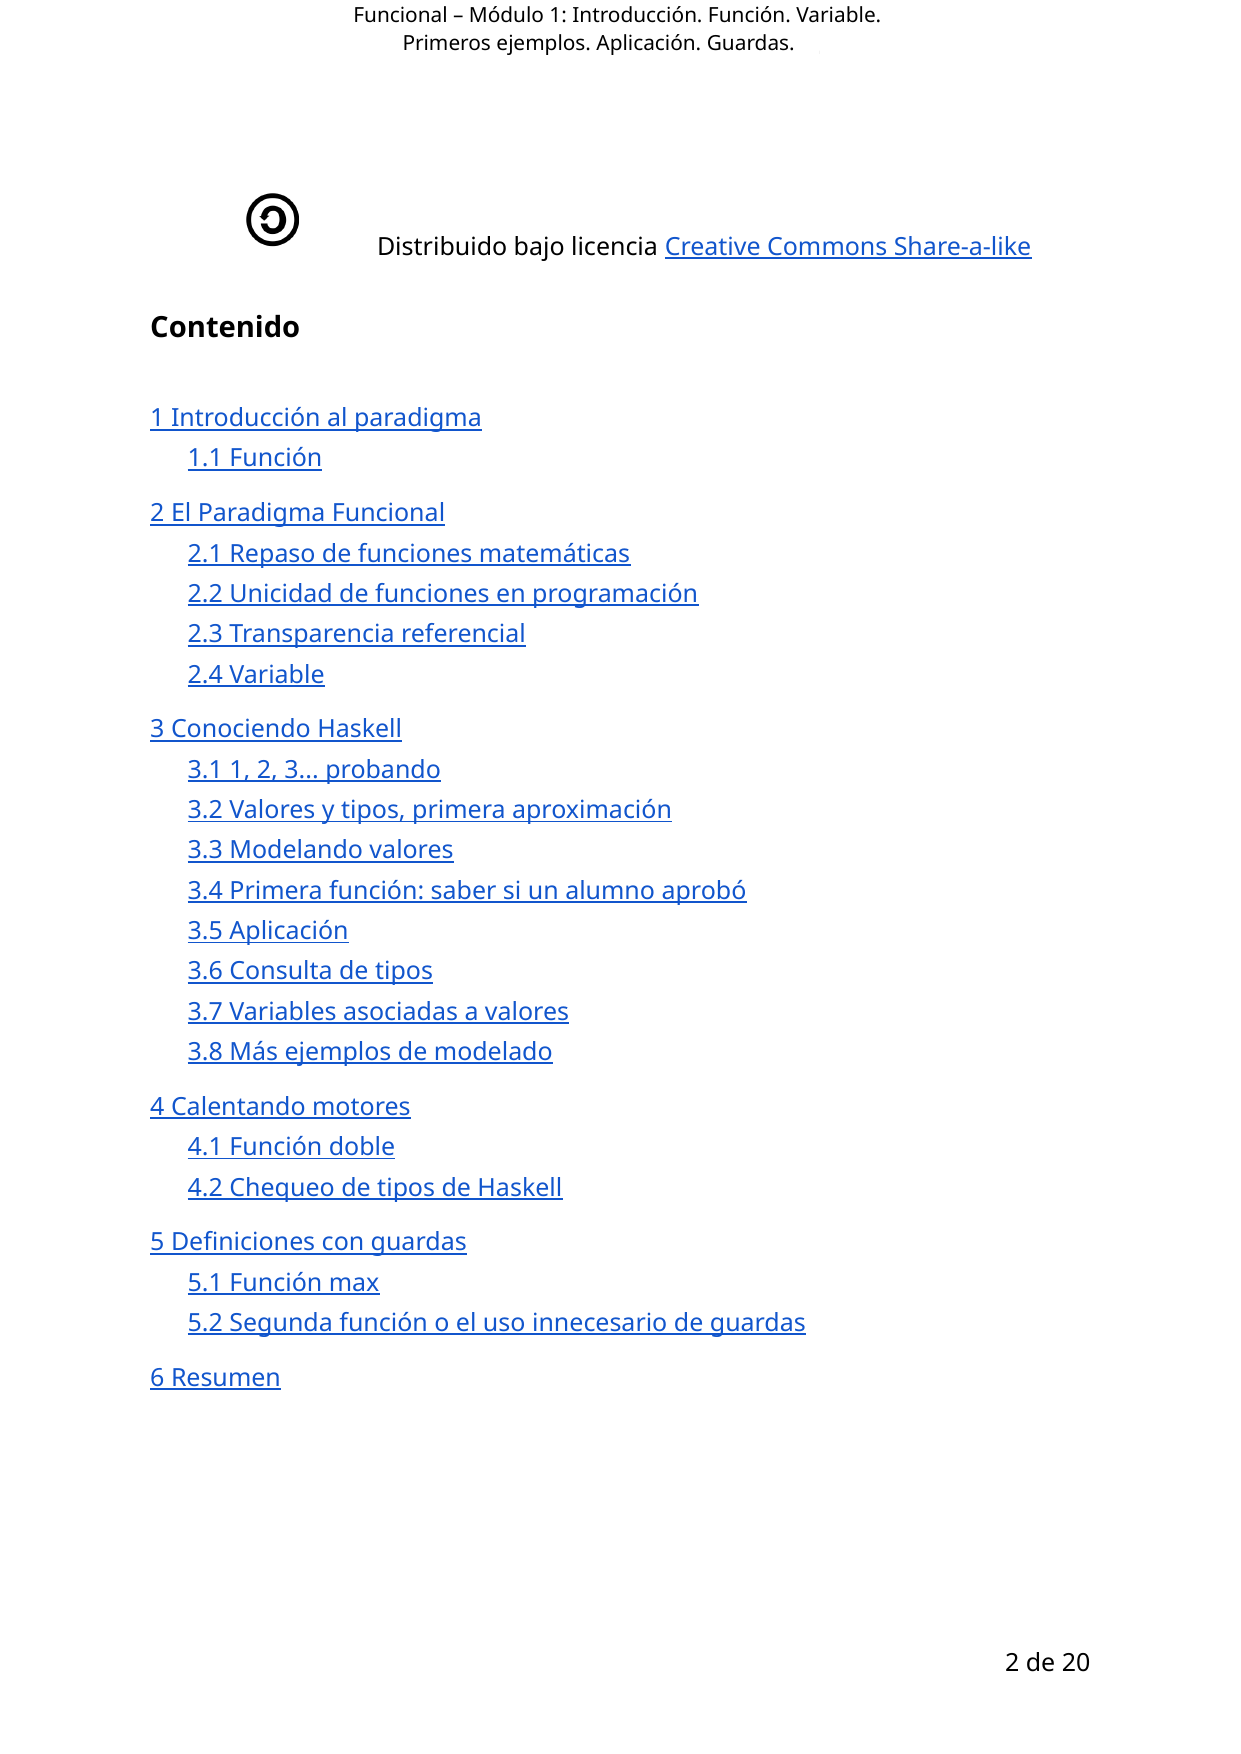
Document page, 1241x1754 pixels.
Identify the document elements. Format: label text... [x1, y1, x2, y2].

text 2.2 Unicidad de funciones en programación [187, 576, 1090, 610]
text 6 Resumen [150, 1359, 1090, 1394]
text 5 Definiciones con guardas [150, 1224, 1090, 1258]
text 3.3 Modelando valores [187, 832, 1090, 866]
text 3.8 Más ejemplos de modelado [187, 1034, 1090, 1068]
text 5.1 Función max [187, 1264, 1090, 1298]
text 3.2 Valores y tipos, primera aproximación [187, 792, 1090, 826]
text 3.1 1, 2, 3... probando [187, 751, 1090, 786]
text 3.7 Variables asociadas a valores [187, 993, 1090, 1027]
text 2.3 Transparencia referencial [187, 616, 1090, 650]
text 2.1 Repaso de funciones matemáticas [187, 535, 1090, 569]
text 2.4 Variable [187, 656, 1090, 690]
text 4 Calentando motores [150, 1088, 1090, 1123]
text 2 El Paradigma Funcional [150, 495, 1090, 529]
text 3.6 Consulta de tipos [187, 953, 1090, 987]
text 1.1 Función [187, 440, 1090, 474]
text 5.2 Segunda función o el uso innecesario de guardas [187, 1305, 1090, 1339]
text 3 Conociendo Haskell [150, 711, 1090, 745]
text 3.5 Aplicación [187, 913, 1090, 947]
text 1 Introducción al paradigma [150, 400, 1090, 434]
text 4.1 Función doble [187, 1129, 1090, 1163]
text Contenido [150, 307, 1090, 346]
picture [245, 192, 300, 247]
text 4.2 Chequeo de tipos de Haskell [187, 1169, 1090, 1203]
text Distribuido bajo licencia Creative Commons Share-a-like [150, 228, 1090, 262]
text 3.4 Primera función: saber si un alumno aprobó [187, 872, 1090, 906]
